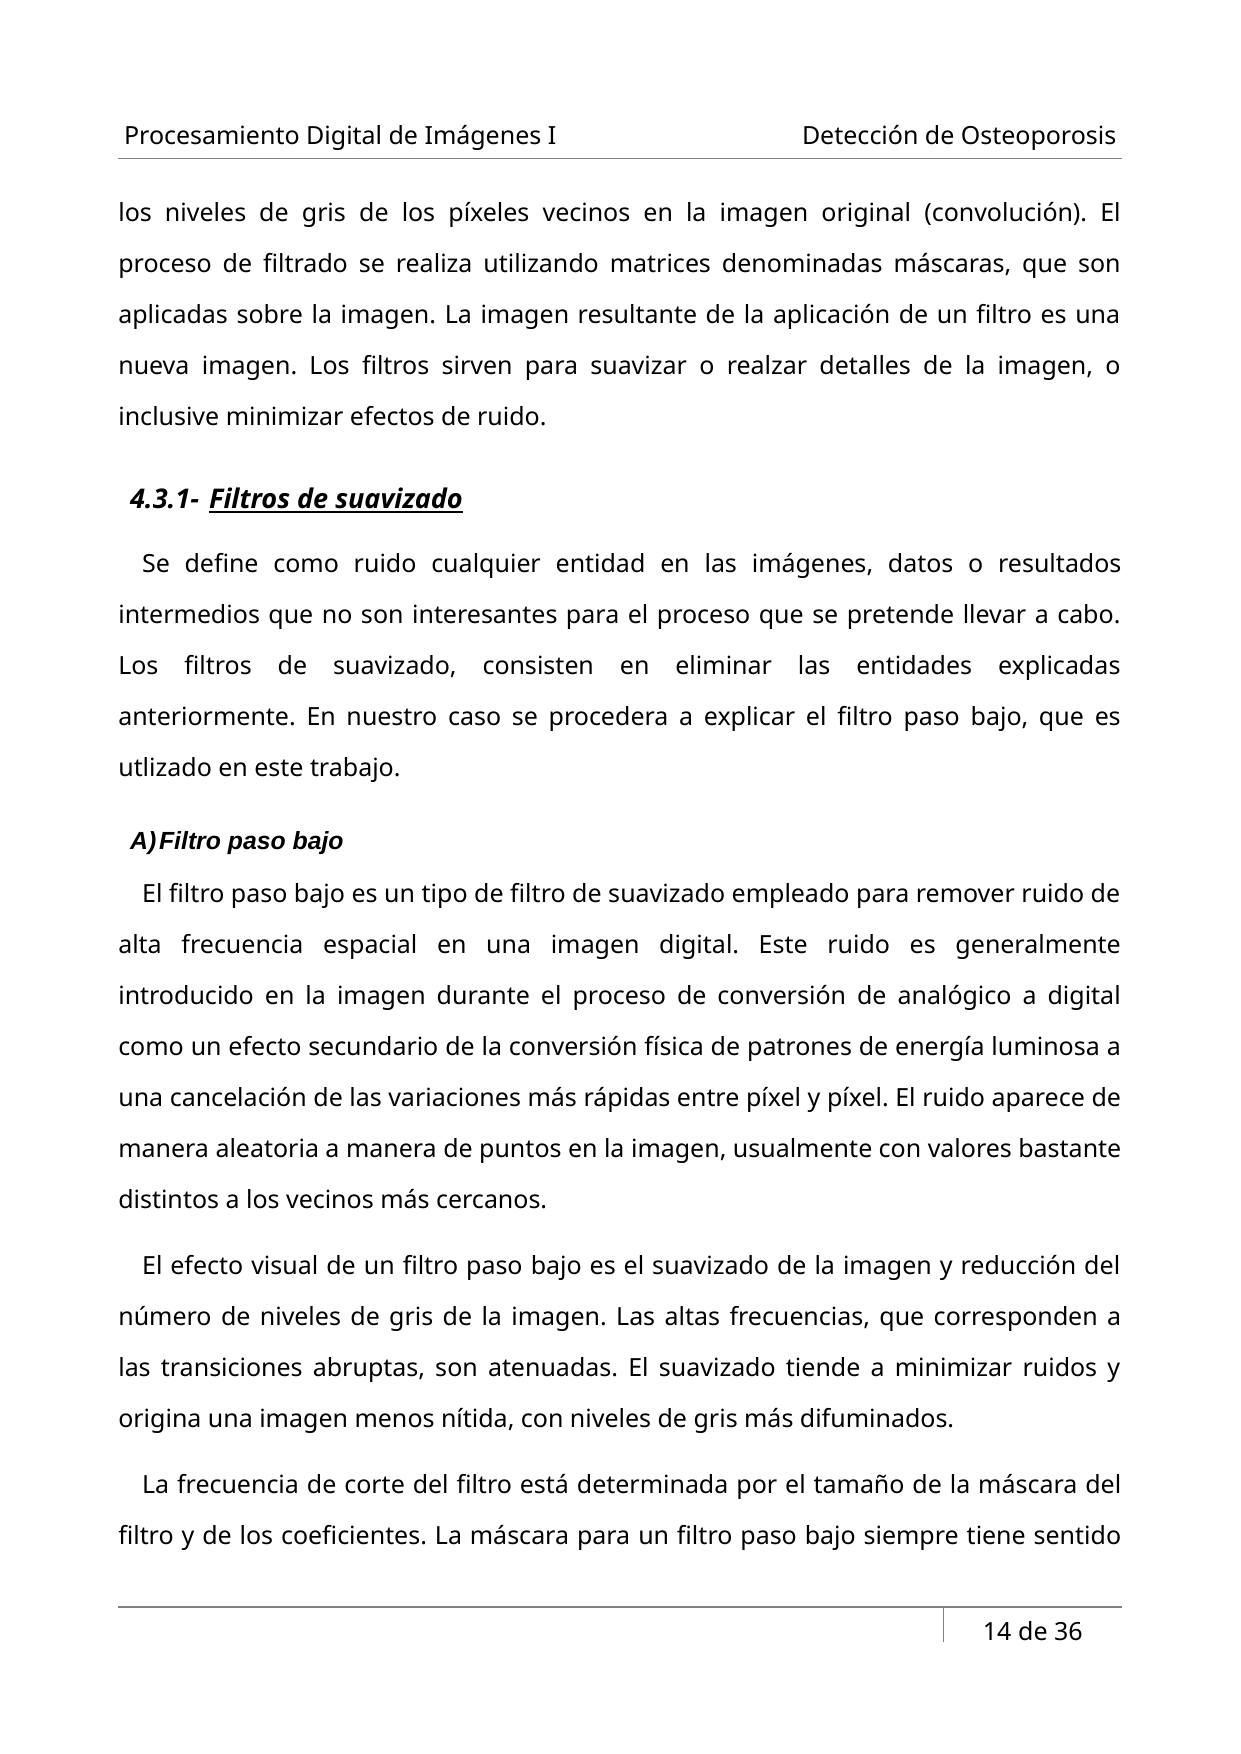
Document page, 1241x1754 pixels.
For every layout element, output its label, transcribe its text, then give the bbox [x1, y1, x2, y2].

text El filtro paso bajo es un tipo de filtro de suavizado empleado para remover ruido de alta frecuencia espacial en una imagen digital. Este ruido es generalmente introducido en la imagen durante el proceso de conversión de analógico a digital como un efecto secundario de la conversión física de patrones de energía luminosa a una cancelación de las variaciones más rápidas entre píxel y píxel. El ruido aparece de manera aleatoria a manera de puntos en la imagen, usualmente con valores bastante distintos a los vecinos más cercanos. [118, 876, 1122, 1216]
text La frecuencia de corte del filtro está determinada por el tamaño de la máscara del filtro y de los coeficientes. La máscara para un filtro paso bajo siempre tiene sentido [118, 1467, 1122, 1552]
subtitle Filtro paso bajo [127, 826, 1122, 854]
subtitle Filtros de suavizado [130, 479, 1110, 516]
text los niveles de gris de los píxeles vecinos en la imagen original (convolución). El proceso de filtrado se realiza utilizando matrices denominadas máscaras, que son aplicadas sobre la imagen. La imagen resultante de la aplicación de un filtro es una nueva imagen. Los filtros sirven para suavizar o realzar detalles de la imagen, o inclusive minimizar efectos de ruido. [118, 195, 1122, 433]
text El efecto visual de un filtro paso bajo es el suavizado de la imagen y reducción del número de niveles de gris de la imagen. Las altas frecuencias, que corresponden a las transiciones abruptas, son atenuadas. El suavizado tiende a minimizar ruidos y origina una imagen menos nítida, con niveles de gris más difuminados. [118, 1248, 1122, 1435]
text Se define como ruido cualquier entidad en las imágenes, datos o resultados intermedios que no son interesantes para el proceso que se pretende llevar a cabo. Los filtros de suavizado, consisten en eliminar las entidades explicadas anteriormente. En nuestro caso se procedera a explicar el filtro paso bajo, que es utlizado en este trabajo. [118, 546, 1122, 784]
